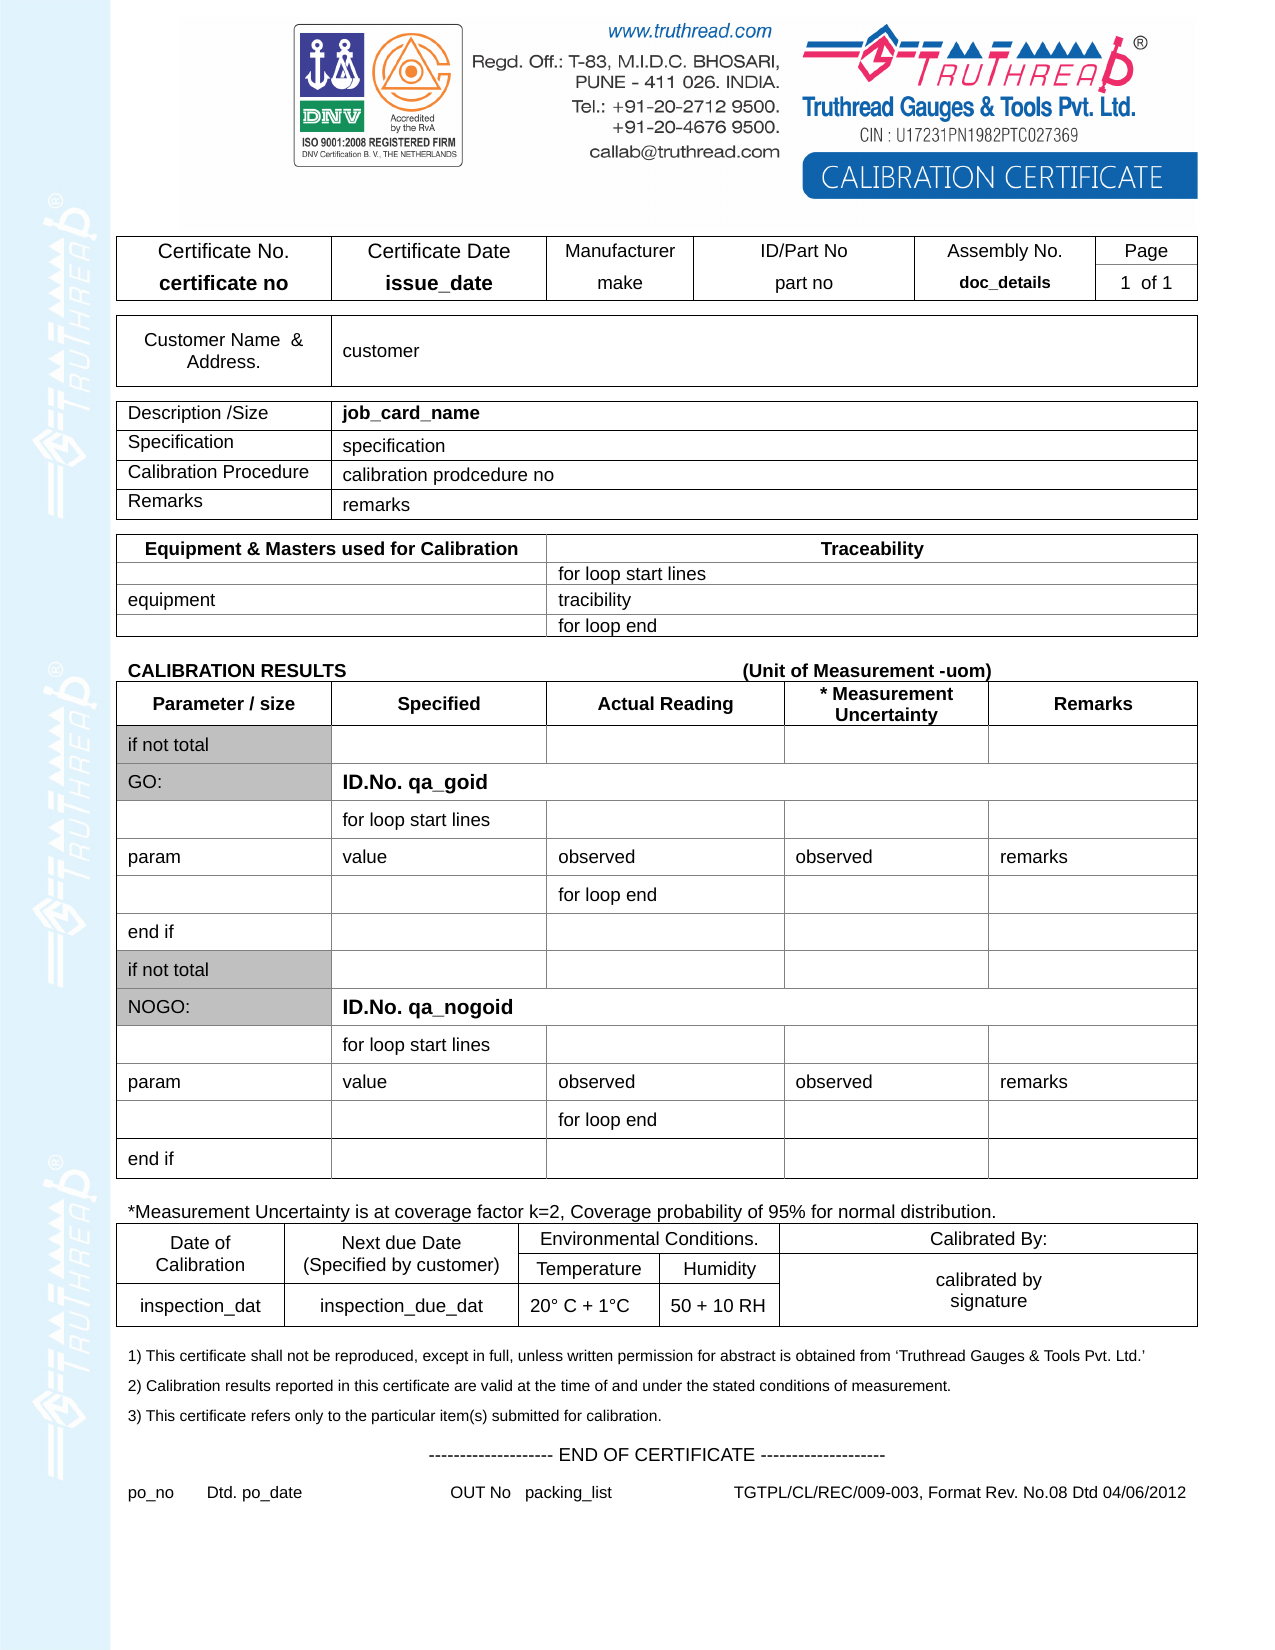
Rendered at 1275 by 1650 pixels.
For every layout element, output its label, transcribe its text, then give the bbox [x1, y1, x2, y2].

table_cell tracibility [547, 585, 1197, 614]
table_cell [117, 1026, 331, 1063]
table_cell customer [332, 316, 1197, 386]
table_cell for loop end [547, 1101, 784, 1138]
table_header Page [1096, 237, 1197, 264]
table_cell [989, 1139, 1197, 1178]
table_cell CALIBRATION RESULTS [116, 637, 547, 681]
table_cell [116, 520, 1197, 533]
table_cell Equipment & Masters used for Calibration [117, 535, 546, 562]
table_cell [332, 1139, 546, 1178]
table_cell end if [117, 1139, 331, 1178]
table_cell if not total [117, 726, 331, 763]
table_cell inspection_due_dat [285, 1284, 518, 1326]
table_cell TGTPL/CL/REC/009-003, Format Rev. No.08 Dtd 04/06/2012 [676, 1476, 1197, 1508]
table_cell 2) Calibration results reported in this certificate are valid at the time of and under the stated conditions of measurement. [116, 1371, 1197, 1401]
table_cell [117, 801, 331, 838]
table_cell remarks [332, 490, 1197, 518]
table_cell Parameter / size [117, 682, 331, 725]
table_cell observed [547, 1064, 784, 1100]
table_cell observed [785, 1064, 988, 1100]
table_header Certificate Date [332, 237, 546, 264]
table_cell [332, 876, 546, 913]
table_cell [117, 876, 331, 913]
table_cell Date of Calibration [117, 1224, 284, 1283]
table_cell [989, 1026, 1197, 1063]
table_cell [989, 914, 1197, 950]
table_cell 3) This certificate refers only to the particular item(s) submitted for calibration. [116, 1401, 1197, 1431]
table_cell [117, 615, 546, 636]
table_cell issue_date [332, 264, 546, 300]
table_cell job_card_name [332, 402, 1197, 430]
table_cell inspection_dat [117, 1284, 284, 1326]
table_cell Environmental Conditions. [519, 1224, 779, 1253]
table_cell OUT No packing_list [439, 1476, 676, 1508]
table_cell -------------------- END OF CERTIFICATE -------------------- [116, 1431, 1197, 1476]
table_cell [785, 726, 988, 763]
table_cell value [332, 1064, 546, 1100]
table_cell 20° C + 1°C [519, 1284, 659, 1326]
table_cell [785, 1139, 988, 1178]
table_cell [547, 801, 784, 838]
table_cell [117, 1101, 331, 1138]
table_cell [989, 801, 1197, 838]
table_cell 1 of 1 [1096, 265, 1197, 300]
table_cell Specification [117, 431, 331, 459]
table_cell observed [547, 839, 784, 875]
table_cell [332, 1101, 546, 1138]
table_cell 1) This certificate shall not be reproduced, except in full, unless written permission for abstract is obtained from ‘Truthread Gauges & Tools Pvt. Ltd.’ [116, 1341, 1197, 1371]
table_cell [332, 914, 546, 950]
table_cell for loop start lines [332, 1026, 546, 1063]
table_cell Actual Reading [547, 682, 784, 725]
table_cell Specified [332, 682, 546, 725]
table_cell Calibrated By: [780, 1224, 1197, 1253]
table_cell * Measurement Uncertainty [785, 682, 988, 725]
table_cell Customer Name & Address. [117, 316, 331, 386]
table_cell [989, 876, 1197, 913]
picture [0, 0, 111, 1650]
table_cell value [332, 839, 546, 875]
table_cell part no [694, 264, 914, 300]
table_header ID/Part No [694, 237, 914, 264]
table_cell [117, 563, 546, 584]
table_cell [547, 1026, 784, 1063]
table_cell ID.No. qa_goid [332, 764, 1197, 800]
table_cell remarks [989, 839, 1197, 875]
table_header Assembly No. [915, 237, 1095, 264]
table_cell end if [117, 914, 331, 950]
table_cell Remarks [989, 682, 1197, 725]
table_cell doc_details [915, 264, 1095, 300]
table_cell [785, 1101, 988, 1138]
table_cell [989, 726, 1197, 763]
table_cell [989, 1101, 1197, 1138]
table_cell param [117, 1064, 331, 1100]
table_cell Humidity [660, 1254, 779, 1283]
table_cell Remarks [117, 490, 331, 518]
table_cell [547, 1139, 784, 1178]
table_cell remarks [989, 1064, 1197, 1100]
table_cell observed [785, 839, 988, 875]
table_cell [785, 914, 988, 950]
table_cell [547, 914, 784, 950]
table_cell specification [332, 431, 1197, 459]
table_cell [989, 951, 1197, 988]
picture [178, 17, 1198, 231]
table_header Certificate No. [117, 237, 331, 264]
table_cell for loop start lines [332, 801, 546, 838]
table_header Manufacturer [547, 237, 693, 264]
table_cell [547, 726, 784, 763]
table_cell [116, 387, 1197, 401]
table_cell Description /Size [117, 402, 331, 430]
table_cell calibration prodcedure no [332, 461, 1197, 489]
table_cell [785, 951, 988, 988]
table_cell Next due Date (Specified by customer) [285, 1224, 518, 1283]
table_cell Temperature [519, 1254, 659, 1283]
table_cell po_no Dtd. po_date [116, 1476, 439, 1508]
table_cell 50 + 10 RH [660, 1284, 779, 1326]
table_cell for loop end [547, 876, 784, 913]
table_cell certificate no [117, 264, 331, 300]
table_cell [332, 726, 546, 763]
table_cell for loop end [547, 615, 1197, 636]
table_cell [547, 951, 784, 988]
table_cell [785, 1026, 988, 1063]
table_cell NOGO: [117, 989, 331, 1025]
table_cell [332, 951, 546, 988]
table_cell [116, 1327, 1197, 1341]
table_cell Traceability [547, 535, 1197, 562]
table_cell equipment [117, 585, 546, 614]
table_cell if not total [117, 951, 331, 988]
table_cell [116, 301, 1197, 315]
table_cell make [547, 264, 693, 300]
table_cell for loop start lines [547, 563, 1197, 584]
table_cell [785, 801, 988, 838]
table_cell param [117, 839, 331, 875]
table_cell GO: [117, 764, 331, 800]
table_cell [785, 876, 988, 913]
table_cell Calibration Procedure [117, 461, 331, 489]
table_cell *Measurement Uncertainty is at coverage factor k=2, Coverage probability of 95% for normal distribution. [116, 1179, 1197, 1223]
table_cell ID.No. qa_nogoid [332, 989, 1197, 1025]
table_cell calibrated by signature [780, 1254, 1197, 1326]
table_cell (Unit of Measurement -uom) [547, 637, 1197, 681]
